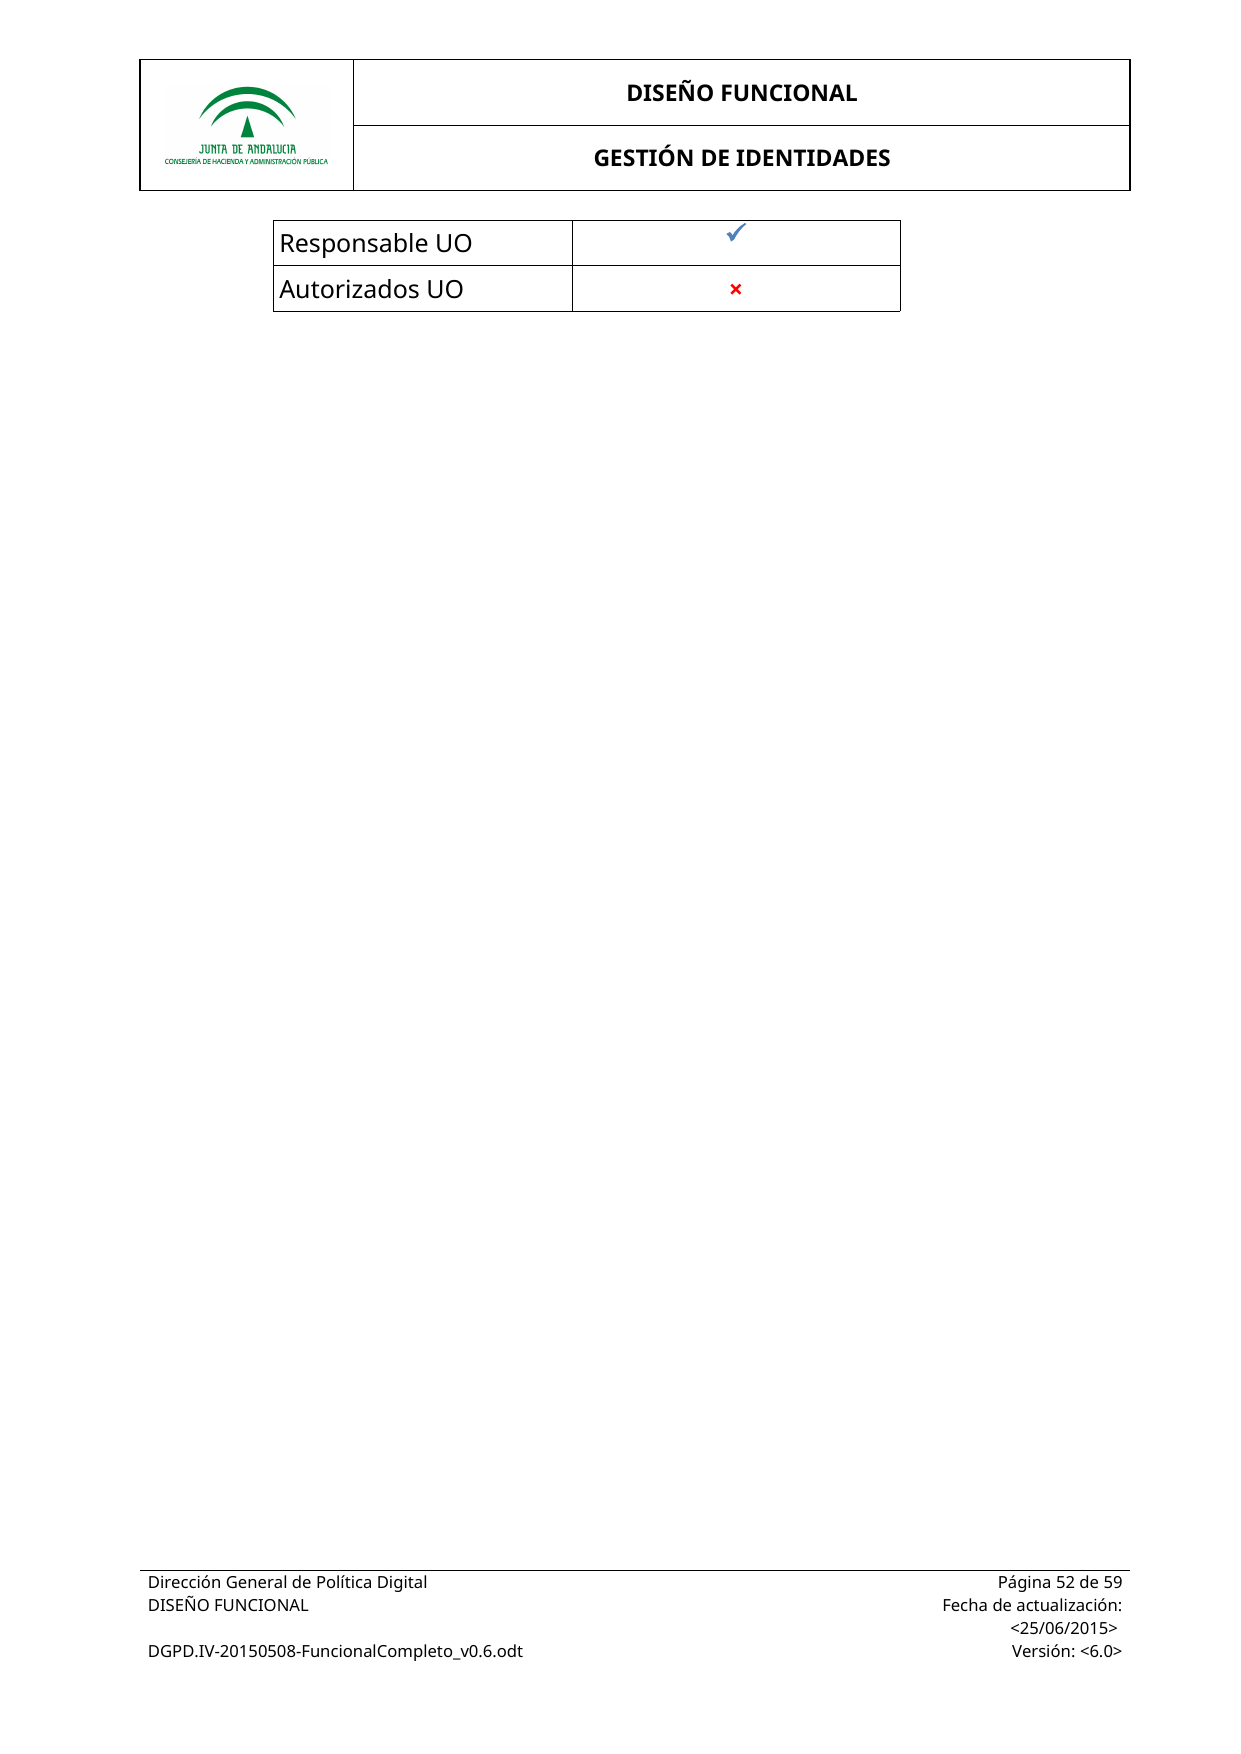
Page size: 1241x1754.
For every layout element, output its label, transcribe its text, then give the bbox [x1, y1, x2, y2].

table_cell Responsable UO [274, 221, 572, 265]
picture [164, 85, 330, 165]
table_cell Autorizados UO [274, 266, 572, 311]
table_cell ü [573, 221, 900, 265]
table_cell × [573, 266, 900, 311]
